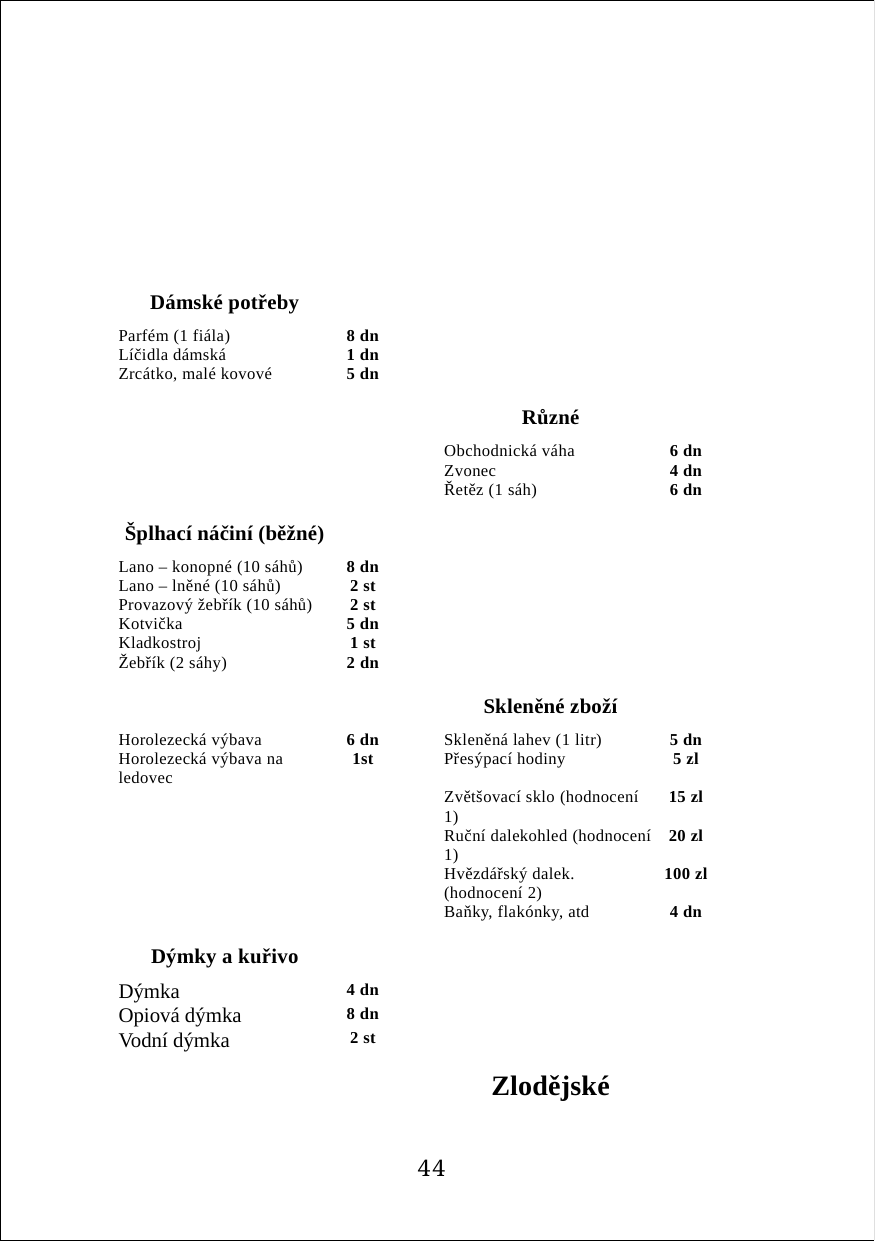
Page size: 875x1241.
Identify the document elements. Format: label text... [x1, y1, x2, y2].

table_cell [395, 210, 434, 229]
table_cell [395, 229, 434, 248]
table_cell [395, 614, 434, 633]
table_cell [444, 1004, 657, 1027]
table_cell [715, 1004, 756, 1027]
table_cell 20 zl [657, 826, 714, 864]
table_cell [657, 210, 714, 229]
table_cell [657, 249, 714, 326]
table_cell 8 dn [331, 557, 394, 576]
table_cell 2 dn [331, 653, 394, 730]
table_cell [434, 576, 444, 595]
table_cell [434, 730, 444, 749]
table_cell [715, 345, 756, 364]
table_cell [331, 249, 394, 326]
table_cell [444, 595, 657, 614]
table_cell [715, 979, 756, 1003]
table_cell [715, 460, 756, 479]
table_cell Opiová dýmka [118, 1004, 331, 1027]
table_cell [715, 826, 756, 864]
table_cell [434, 326, 444, 345]
table_cell Ruční dalekohled (hodnocení 1) [444, 826, 657, 864]
table_cell Líčidla dámská [118, 345, 331, 364]
table_cell [434, 172, 444, 191]
table_cell Různé [444, 364, 657, 441]
table_cell [395, 576, 434, 595]
table_cell Hvězdářský dalek. (hodnocení 2) [444, 864, 657, 902]
table_cell [118, 787, 331, 826]
table_cell [395, 1028, 434, 1101]
table_cell [434, 979, 444, 1003]
table_cell [715, 364, 756, 441]
table_cell Kotvička [118, 614, 331, 633]
table_cell [434, 191, 444, 210]
table_cell Parfém (1 fiála) [118, 326, 331, 345]
table_cell 4 dn [331, 979, 394, 1003]
table_cell [434, 364, 444, 441]
table_cell 5 dn [331, 614, 394, 633]
table_cell [395, 172, 434, 191]
table_cell 2 st [331, 1028, 394, 1101]
table_cell 6 dn [331, 730, 394, 749]
table_cell [395, 749, 434, 787]
table_cell [434, 441, 444, 460]
table_cell 2 st [331, 595, 394, 614]
table_cell [118, 210, 331, 229]
table_cell 6 dn [657, 441, 714, 460]
table_cell [434, 826, 444, 864]
table_cell 100 zl [657, 864, 714, 902]
table_cell [331, 787, 394, 826]
table_cell [444, 210, 657, 229]
table_cell [715, 749, 756, 787]
table_cell [331, 480, 394, 557]
table_cell [715, 730, 756, 749]
table_cell [715, 653, 756, 730]
table_cell [395, 441, 434, 460]
table_cell Dýmky a kuřivo [118, 902, 331, 979]
table_cell [715, 229, 756, 248]
table_cell [444, 326, 657, 345]
table_cell [657, 557, 714, 576]
table_cell 15 zl [657, 787, 714, 826]
table_cell 5 dn [331, 364, 394, 441]
table_cell [395, 249, 434, 326]
table_cell [715, 902, 756, 979]
table_cell [715, 595, 756, 614]
table_cell Lano – konopné (10 sáhů) [118, 557, 331, 576]
table_cell [444, 979, 657, 1003]
table_cell 8 dn [331, 1004, 394, 1027]
table_cell [395, 595, 434, 614]
table_cell [434, 902, 444, 979]
table_cell [715, 210, 756, 229]
table_cell [434, 1004, 444, 1027]
table_cell 1 st [331, 633, 394, 652]
table_cell [715, 557, 756, 576]
table_cell Zvonec [444, 460, 657, 479]
table_cell [657, 653, 714, 730]
table_cell [657, 326, 714, 345]
table_cell [118, 441, 331, 460]
table_cell [444, 249, 657, 326]
table_cell [657, 633, 714, 652]
table_cell [657, 345, 714, 364]
table_cell [331, 902, 394, 979]
table_cell Provazový žebřík (10 sáhů) [118, 595, 331, 614]
table_cell [434, 249, 444, 326]
table_cell [331, 210, 394, 229]
table_cell [118, 172, 331, 191]
table_cell Obchodnická váha [444, 441, 657, 460]
table_cell [395, 480, 434, 557]
table_cell [434, 1028, 444, 1101]
table_cell [395, 191, 434, 210]
table_cell 1 dn [331, 345, 394, 364]
table_cell [444, 576, 657, 595]
table_cell Zvětšovací sklo (hodnocení 1) [444, 787, 657, 826]
table_cell [118, 864, 331, 902]
table_cell [434, 633, 444, 652]
table_cell [331, 460, 394, 479]
table_cell Skleněné zboží [444, 653, 657, 730]
table_cell [395, 364, 434, 441]
table_cell [657, 229, 714, 248]
table_cell 8 dn [331, 326, 394, 345]
table_cell [715, 1028, 756, 1101]
table_cell Kladkostroj [118, 633, 331, 652]
table_cell [118, 229, 331, 248]
table_cell [395, 1004, 434, 1027]
table_cell [118, 826, 331, 864]
table_cell [657, 979, 714, 1003]
table_cell [434, 653, 444, 730]
table_cell [715, 249, 756, 326]
table_cell [715, 480, 756, 557]
table_cell [715, 633, 756, 652]
table_cell [395, 633, 434, 652]
table_cell 5 dn [657, 730, 714, 749]
table_cell [715, 864, 756, 902]
table_cell [444, 191, 657, 210]
table_cell 4 dn [657, 902, 714, 979]
table_cell 5 zl [657, 749, 714, 787]
table_cell [444, 172, 657, 191]
table_cell [715, 787, 756, 826]
table_cell [395, 826, 434, 864]
table_cell [444, 345, 657, 364]
table_cell [395, 326, 434, 345]
table_cell [395, 557, 434, 576]
table_cell [715, 614, 756, 633]
table_cell [657, 595, 714, 614]
table_cell [331, 441, 394, 460]
table_cell [444, 633, 657, 652]
table_cell [395, 979, 434, 1003]
table_cell [395, 864, 434, 902]
table_cell [657, 614, 714, 633]
table_cell Dýmka [118, 979, 331, 1003]
table_cell 1st [331, 749, 394, 787]
table_cell [434, 210, 444, 229]
table_cell [715, 441, 756, 460]
table_cell [395, 460, 434, 479]
table_cell [434, 749, 444, 787]
table_cell [118, 460, 331, 479]
table_cell [657, 172, 714, 191]
table_cell [715, 576, 756, 595]
table_cell [715, 326, 756, 345]
table_cell Řetěz (1 sáh) [444, 480, 657, 557]
table_cell Zlodějské [444, 1028, 657, 1101]
table_cell Baňky, flakónky, atd [444, 902, 657, 979]
table_cell Dámské potřeby [118, 249, 331, 326]
table_cell Žebřík (2 sáhy) [118, 653, 331, 730]
table_cell [434, 557, 444, 576]
table_cell [118, 191, 331, 210]
table_cell Vodní dýmka [118, 1028, 331, 1101]
table_cell [444, 614, 657, 633]
table_cell [331, 172, 394, 191]
table_cell [395, 787, 434, 826]
table_cell 6 dn [657, 480, 714, 557]
table_cell [331, 864, 394, 902]
table_cell [395, 730, 434, 749]
table_cell [657, 1028, 714, 1101]
table_cell [395, 345, 434, 364]
table_cell [434, 787, 444, 826]
table_cell [395, 902, 434, 979]
table_cell [444, 229, 657, 248]
table_cell [434, 614, 444, 633]
table_cell [331, 191, 394, 210]
table_cell [434, 460, 444, 479]
table_cell Lano – lněné (10 sáhů) [118, 576, 331, 595]
table_cell [715, 191, 756, 210]
table_cell Horolezecká výbava na ledovec [118, 749, 331, 787]
table_cell 4 dn [657, 460, 714, 479]
table_cell Zrcátko, malé kovové [118, 364, 331, 441]
table_cell [657, 576, 714, 595]
table_cell [434, 345, 444, 364]
table_cell [657, 1004, 714, 1027]
table_cell Horolezecká výbava [118, 730, 331, 749]
table_cell [331, 229, 394, 248]
table_cell Přesýpací hodiny [444, 749, 657, 787]
table_cell [657, 364, 714, 441]
table_cell [434, 480, 444, 557]
table_cell 2 st [331, 576, 394, 595]
table_cell [434, 595, 444, 614]
table_cell [331, 826, 394, 864]
table_cell [715, 172, 756, 191]
table_cell [444, 557, 657, 576]
table_cell [395, 653, 434, 730]
table_cell Skleněná lahev (1 litr) [444, 730, 657, 749]
table_cell [434, 229, 444, 248]
table_cell [434, 864, 444, 902]
table_cell Šplhací náčiní (běžné) [118, 480, 331, 557]
table_cell [657, 191, 714, 210]
